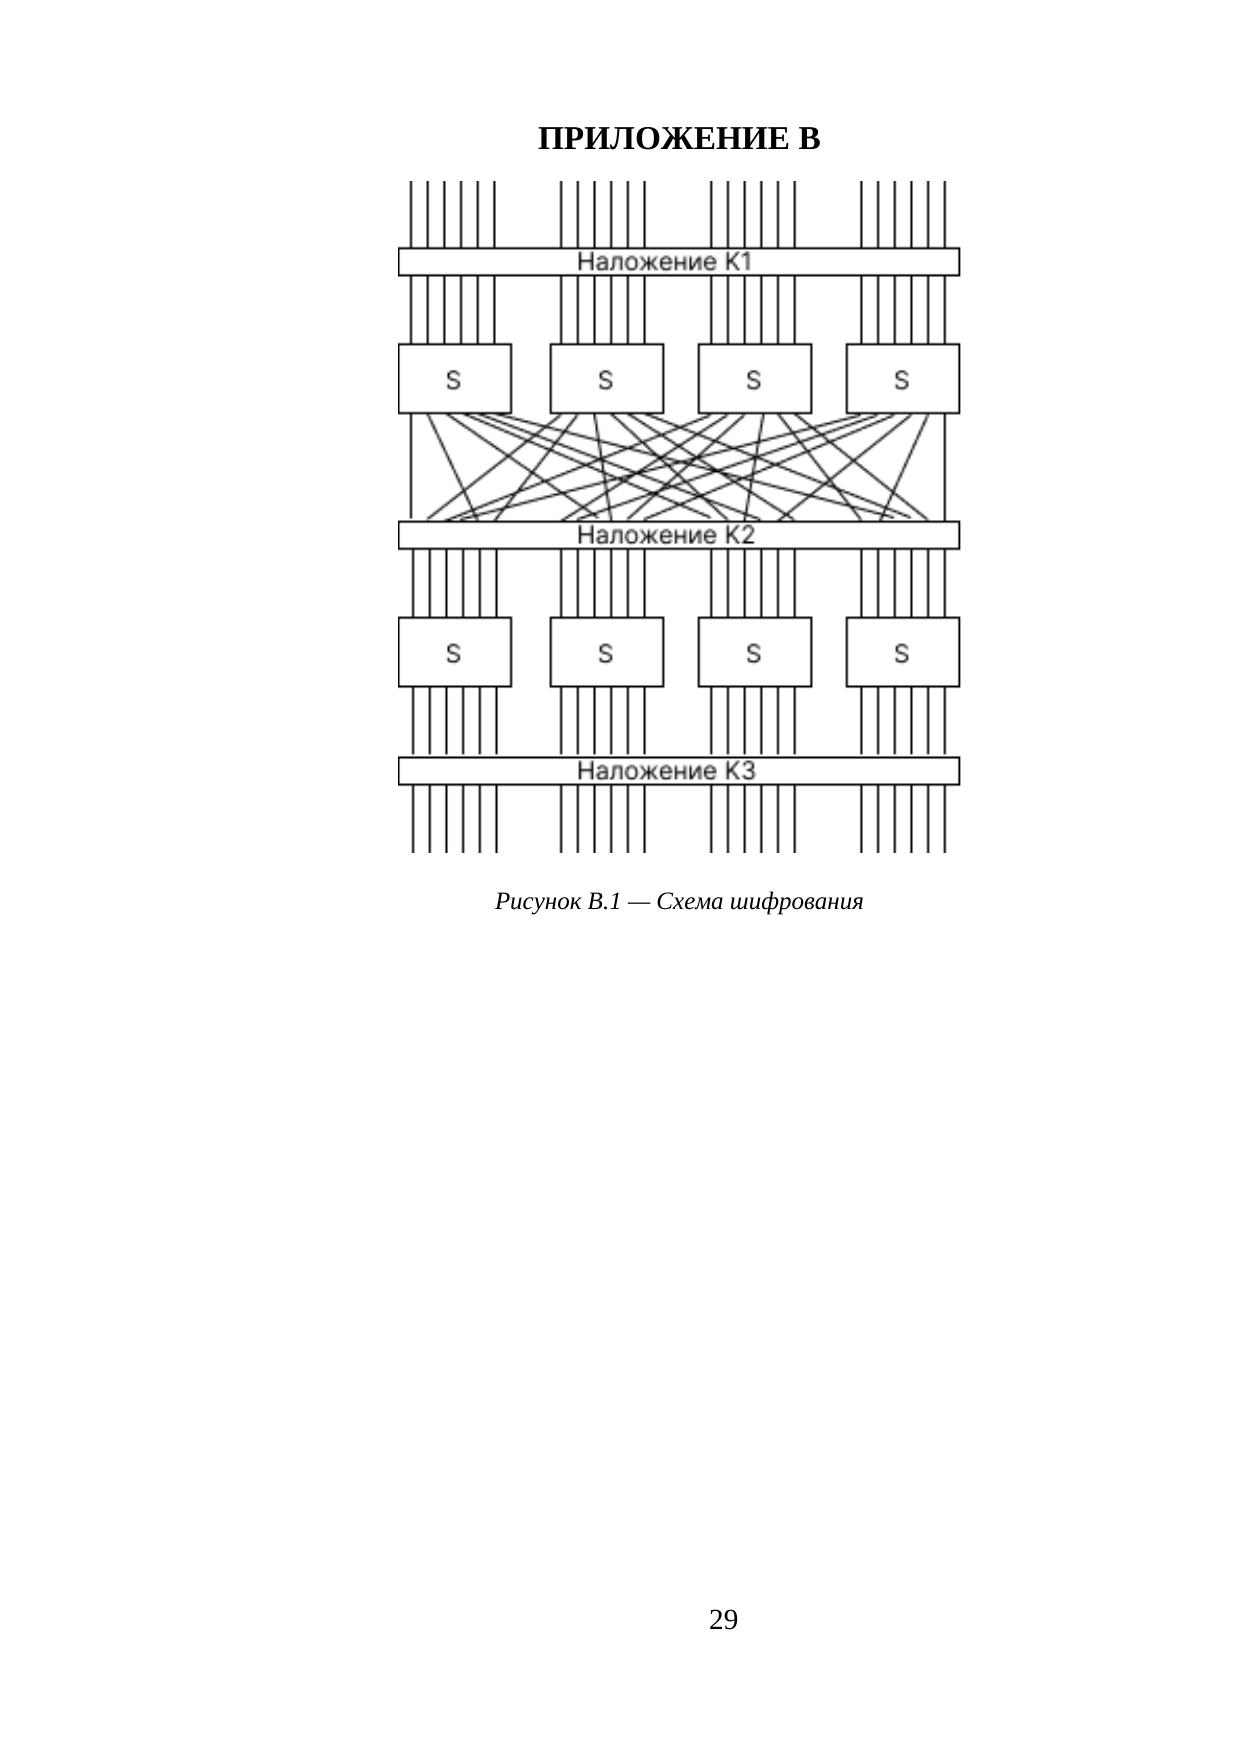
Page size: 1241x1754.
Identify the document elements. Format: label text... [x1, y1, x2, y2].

subtitle ПРИЛОЖЕНИЕ В [177, 118, 1181, 156]
text Рисунок В.1 — Схема шифрования [177, 176, 1181, 914]
picture [398, 181, 961, 853]
